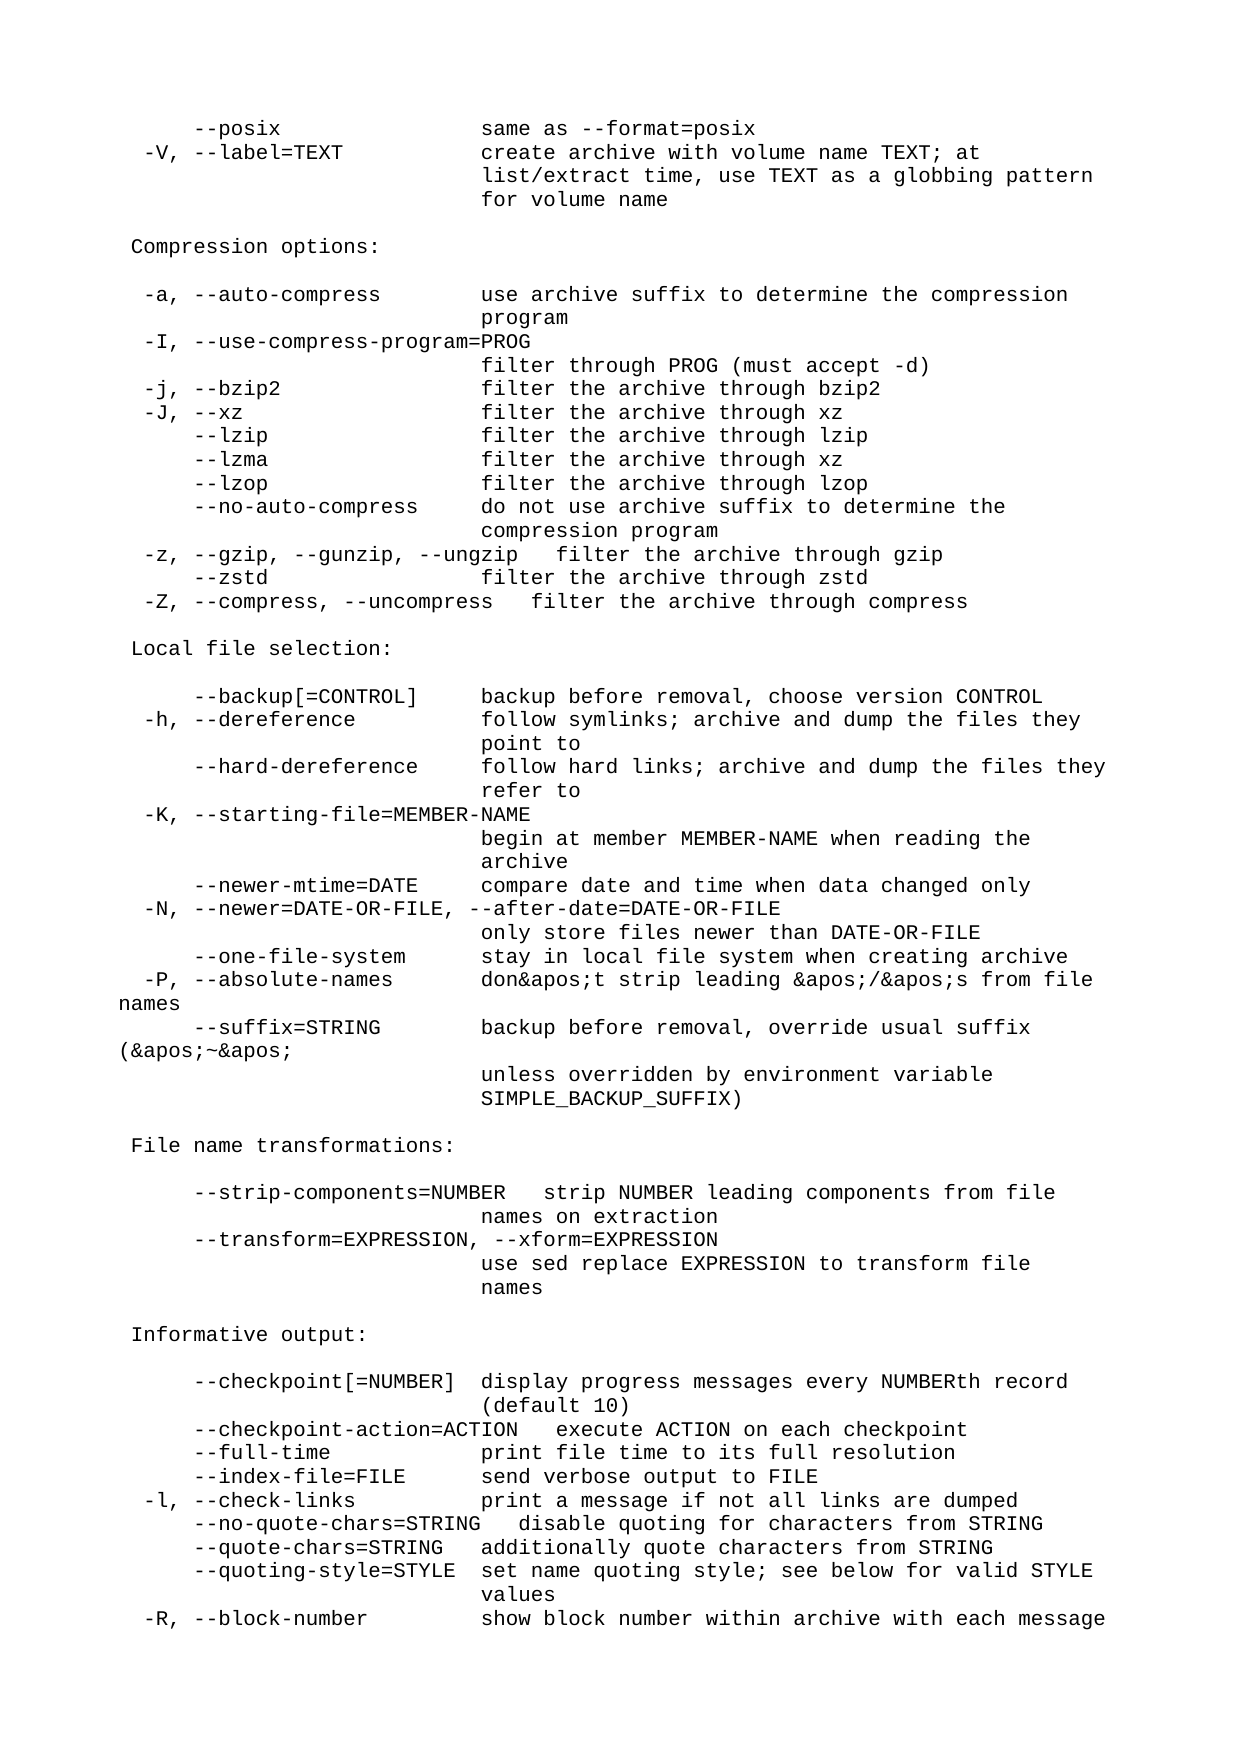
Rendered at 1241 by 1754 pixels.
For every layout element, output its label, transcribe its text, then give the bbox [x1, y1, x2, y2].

text -P, --absolute-names don&apos;t strip leading &apos;/&apos;s from file names [118, 969, 1122, 1017]
text -h, --dereference follow symlinks; archive and dump the files they [118, 709, 1122, 733]
text --lzop filter the archive through lzop [118, 473, 1122, 496]
text --hard-dereference follow hard links; archive and dump the files they [118, 757, 1122, 780]
text --quoting-style=STYLE set name quoting style; see below for valid STYLE [118, 1561, 1122, 1584]
text --checkpoint-action=ACTION execute ACTION on each checkpoint [118, 1419, 1122, 1442]
text -Z, --compress, --uncompress filter the archive through compress [118, 591, 1122, 615]
text -J, --xz filter the archive through xz [118, 402, 1122, 426]
text use sed replace EXPRESSION to transform file [118, 1253, 1122, 1277]
text names on extraction [118, 1206, 1122, 1229]
text --lzip filter the archive through lzip [118, 426, 1122, 449]
text --zstd filter the archive through zstd [118, 567, 1122, 591]
text only store files newer than DATE-OR-FILE [118, 922, 1122, 946]
text compression program [118, 520, 1122, 544]
text Informative output: [118, 1324, 1122, 1348]
text -j, --bzip2 filter the archive through bzip2 [118, 378, 1122, 402]
text unless overridden by environment variable [118, 1064, 1122, 1088]
text --no-quote-chars=STRING disable quoting for characters from STRING [118, 1513, 1122, 1537]
text program [118, 307, 1122, 331]
text --index-file=FILE send verbose output to FILE [118, 1466, 1122, 1489]
text Local file selection: [118, 638, 1122, 662]
text --lzma filter the archive through xz [118, 449, 1122, 473]
text point to [118, 733, 1122, 757]
text begin at member MEMBER-NAME when reading the [118, 827, 1122, 851]
text -z, --gzip, --gunzip, --ungzip filter the archive through gzip [118, 544, 1122, 567]
text File name transformations: [118, 1135, 1122, 1158]
text --backup[=CONTROL] backup before removal, choose version CONTROL [118, 686, 1122, 709]
text -K, --starting-file=MEMBER-NAME [118, 804, 1122, 827]
text --one-file-system stay in local file system when creating archive [118, 946, 1122, 969]
text -N, --newer=DATE-OR-FILE, --after-date=DATE-OR-FILE [118, 898, 1122, 922]
text archive [118, 851, 1122, 875]
text values [118, 1584, 1122, 1608]
text --posix same as --format=posix [118, 118, 1122, 142]
text --transform=EXPRESSION, --xform=EXPRESSION [118, 1229, 1122, 1253]
text -I, --use-compress-program=PROG [118, 331, 1122, 354]
text --newer-mtime=DATE compare date and time when data changed only [118, 875, 1122, 898]
text --no-auto-compress do not use archive suffix to determine the [118, 496, 1122, 520]
text (default 10) [118, 1395, 1122, 1419]
text for volume name [118, 189, 1122, 213]
text --checkpoint[=NUMBER] display progress messages every NUMBERth record [118, 1371, 1122, 1395]
text list/extract time, use TEXT as a globbing pattern [118, 165, 1122, 189]
text --suffix=STRING backup before removal, override usual suffix (&apos;~&apos; [118, 1017, 1122, 1064]
text -V, --label=TEXT create archive with volume name TEXT; at [118, 142, 1122, 165]
text refer to [118, 780, 1122, 804]
text --quote-chars=STRING additionally quote characters from STRING [118, 1537, 1122, 1561]
text Compression options: [118, 236, 1122, 260]
text names [118, 1277, 1122, 1300]
text --full-time print file time to its full resolution [118, 1442, 1122, 1466]
text -R, --block-number show block number within archive with each message [118, 1608, 1122, 1631]
text --strip-components=NUMBER strip NUMBER leading components from file [118, 1182, 1122, 1206]
text -a, --auto-compress use archive suffix to determine the compression [118, 284, 1122, 307]
text filter through PROG (must accept -d) [118, 354, 1122, 378]
text -l, --check-links print a message if not all links are dumped [118, 1489, 1122, 1513]
text SIMPLE_BACKUP_SUFFIX) [118, 1088, 1122, 1111]
